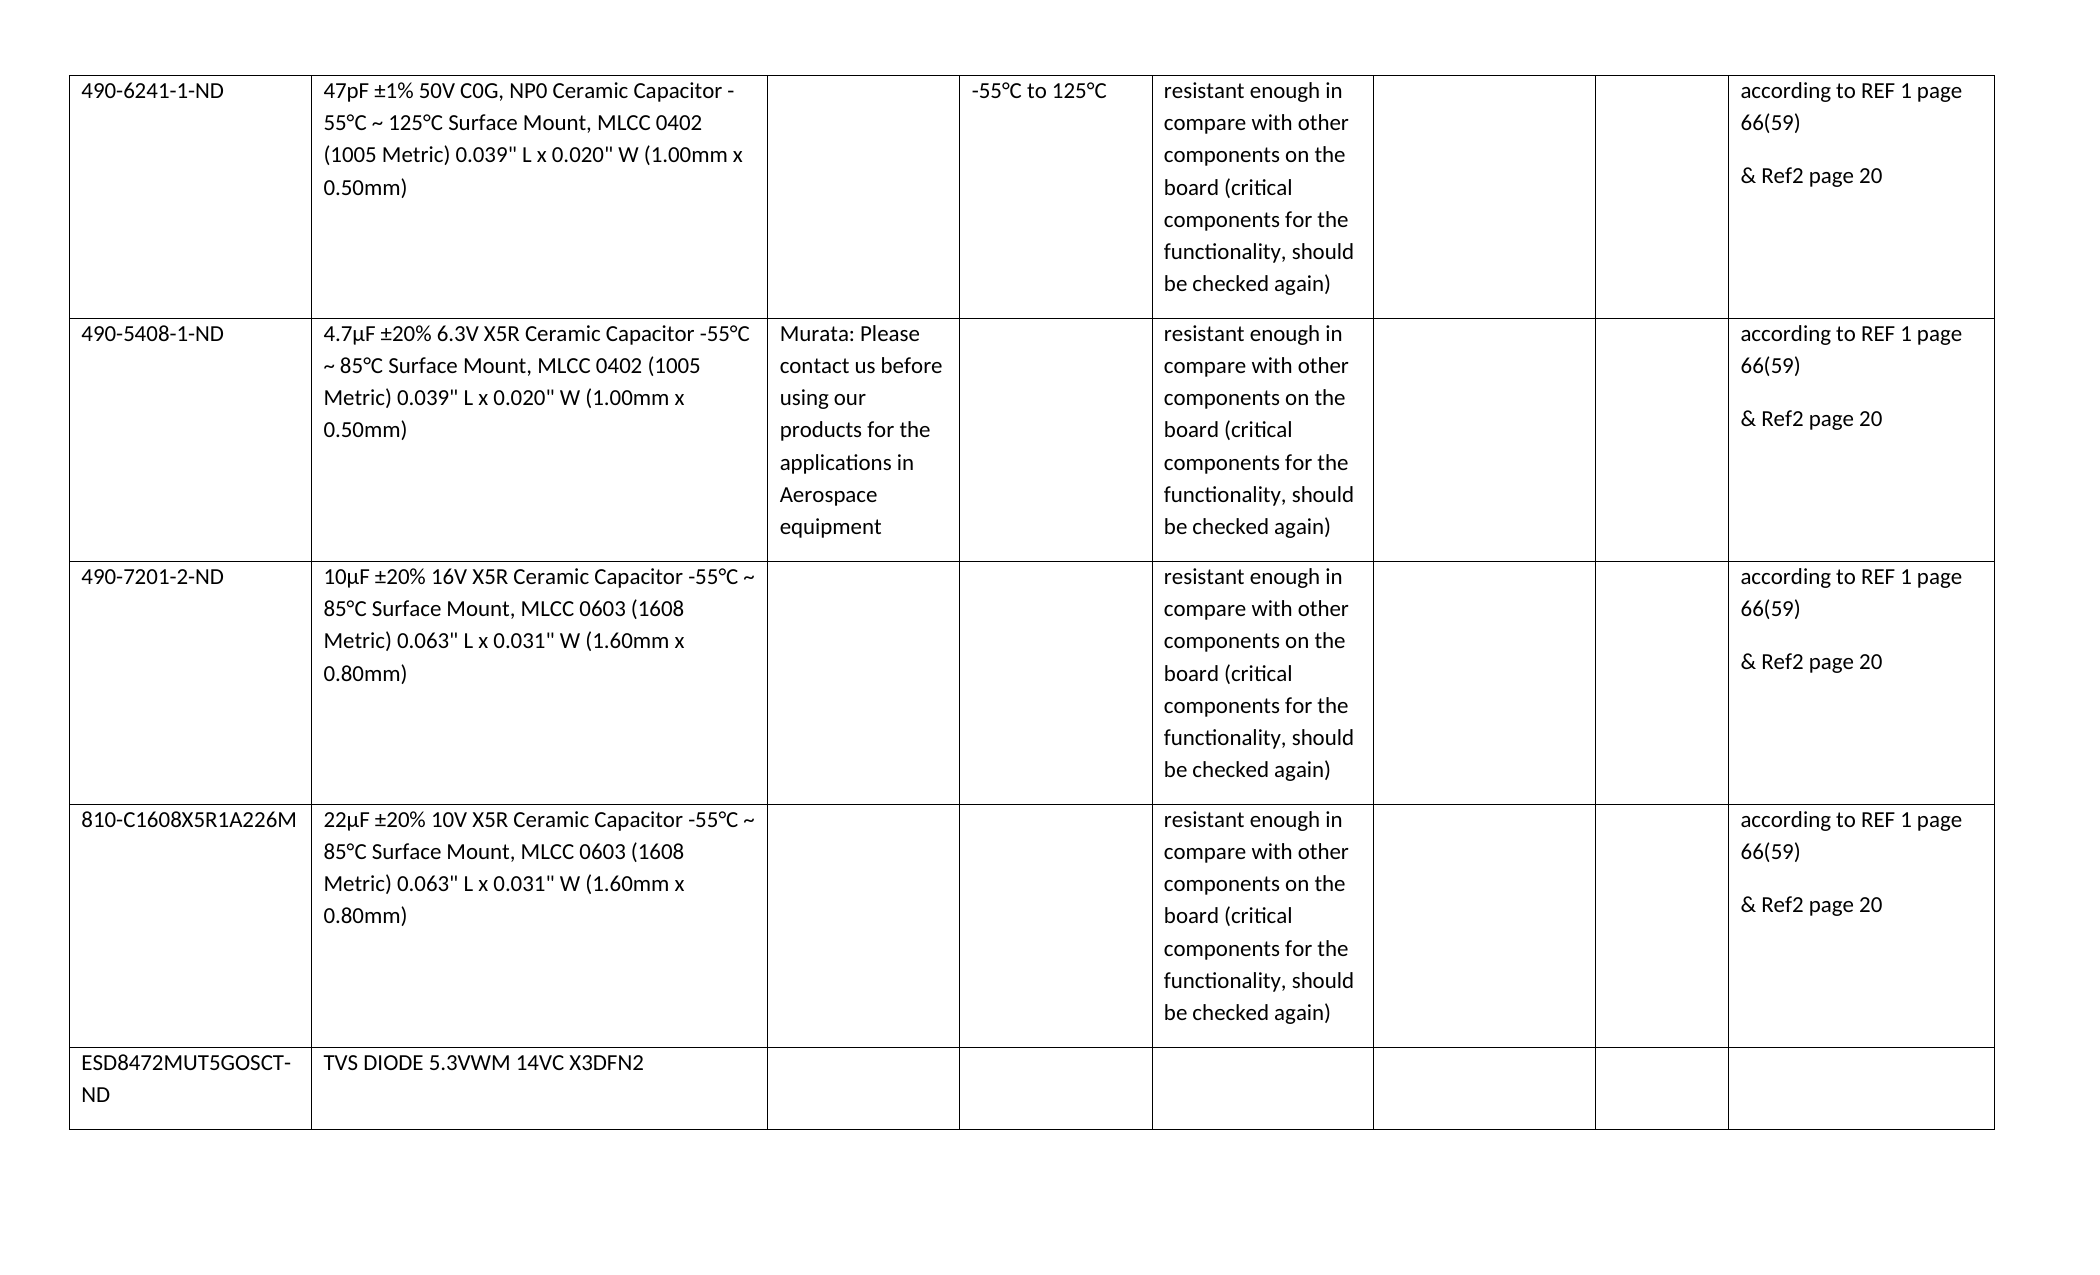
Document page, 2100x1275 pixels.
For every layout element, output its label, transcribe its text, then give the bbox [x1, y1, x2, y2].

table_cell according to REF 1 page 66(59) & Ref2 page 20 [1729, 319, 1994, 561]
table_cell [960, 319, 1152, 561]
table_cell [1374, 319, 1595, 561]
table_cell resistant enough in compare with other components on the board (critical components for the functionality, should be checked again) [1153, 76, 1373, 318]
table_cell [1596, 805, 1728, 1047]
table_cell [768, 562, 959, 804]
table_cell according to REF 1 page 66(59) & Ref2 page 20 [1729, 562, 1994, 804]
table_cell [1374, 1048, 1595, 1129]
table_cell according to REF 1 page 66(59) & Ref2 page 20 [1729, 76, 1994, 318]
table_cell [1153, 1048, 1373, 1129]
table_cell 22µF ±20% 10V X5R Ceramic Capacitor -55°C ~ 85°C Surface Mount, MLCC 0603 (1608 Metric) 0.063" L x 0.031" W (1.60mm x 0.80mm) [312, 805, 767, 1047]
table_cell [768, 76, 959, 318]
table_cell 47pF ±1% 50V C0G, NP0 Ceramic Capacitor -55°C ~ 125°C Surface Mount, MLCC 0402 (1005 Metric) 0.039" L x 0.020" W (1.00mm x 0.50mm) [312, 76, 767, 318]
table_cell [1596, 76, 1728, 318]
table_cell 4.7µF ±20% 6.3V X5R Ceramic Capacitor -55°C ~ 85°C Surface Mount, MLCC 0402 (1005 Metric) 0.039" L x 0.020" W (1.00mm x 0.50mm) [312, 319, 767, 561]
table_cell 10µF ±20% 16V X5R Ceramic Capacitor -55°C ~ 85°C Surface Mount, MLCC 0603 (1608 Metric) 0.063" L x 0.031" W (1.60mm x 0.80mm) [312, 562, 767, 804]
table_cell [1729, 1048, 1994, 1129]
table_cell resistant enough in compare with other components on the board (critical components for the functionality, should be checked again) [1153, 319, 1373, 561]
table_cell TVS DIODE 5.3VWM 14VC X3DFN2 [312, 1048, 767, 1129]
table_cell [1374, 562, 1595, 804]
table_cell according to REF 1 page 66(59) & Ref2 page 20 [1729, 805, 1994, 1047]
table_cell 490-6241-1-ND [70, 76, 311, 318]
table_cell 490-7201-2-ND [70, 562, 311, 804]
table_cell [1374, 76, 1595, 318]
table_cell [1596, 562, 1728, 804]
table_cell [960, 562, 1152, 804]
table_cell [960, 1048, 1152, 1129]
table_cell resistant enough in compare with other components on the board (critical components for the functionality, should be checked again) [1153, 805, 1373, 1047]
table_cell [960, 805, 1152, 1047]
table_cell -55°C to 125°C [960, 76, 1152, 318]
table_cell [768, 1048, 959, 1129]
table_cell ESD8472MUT5GOSCT-ND [70, 1048, 311, 1129]
table_cell [1596, 319, 1728, 561]
table_cell 490-5408-1-ND [70, 319, 311, 561]
table_cell [768, 805, 959, 1047]
table_cell 810-C1608X5R1A226M [70, 805, 311, 1047]
table_cell Murata: Please contact us before using our products for the applications in Aerospace equipment [768, 319, 959, 561]
table_cell resistant enough in compare with other components on the board (critical components for the functionality, should be checked again) [1153, 562, 1373, 804]
table_cell [1374, 805, 1595, 1047]
table_cell [1596, 1048, 1728, 1129]
